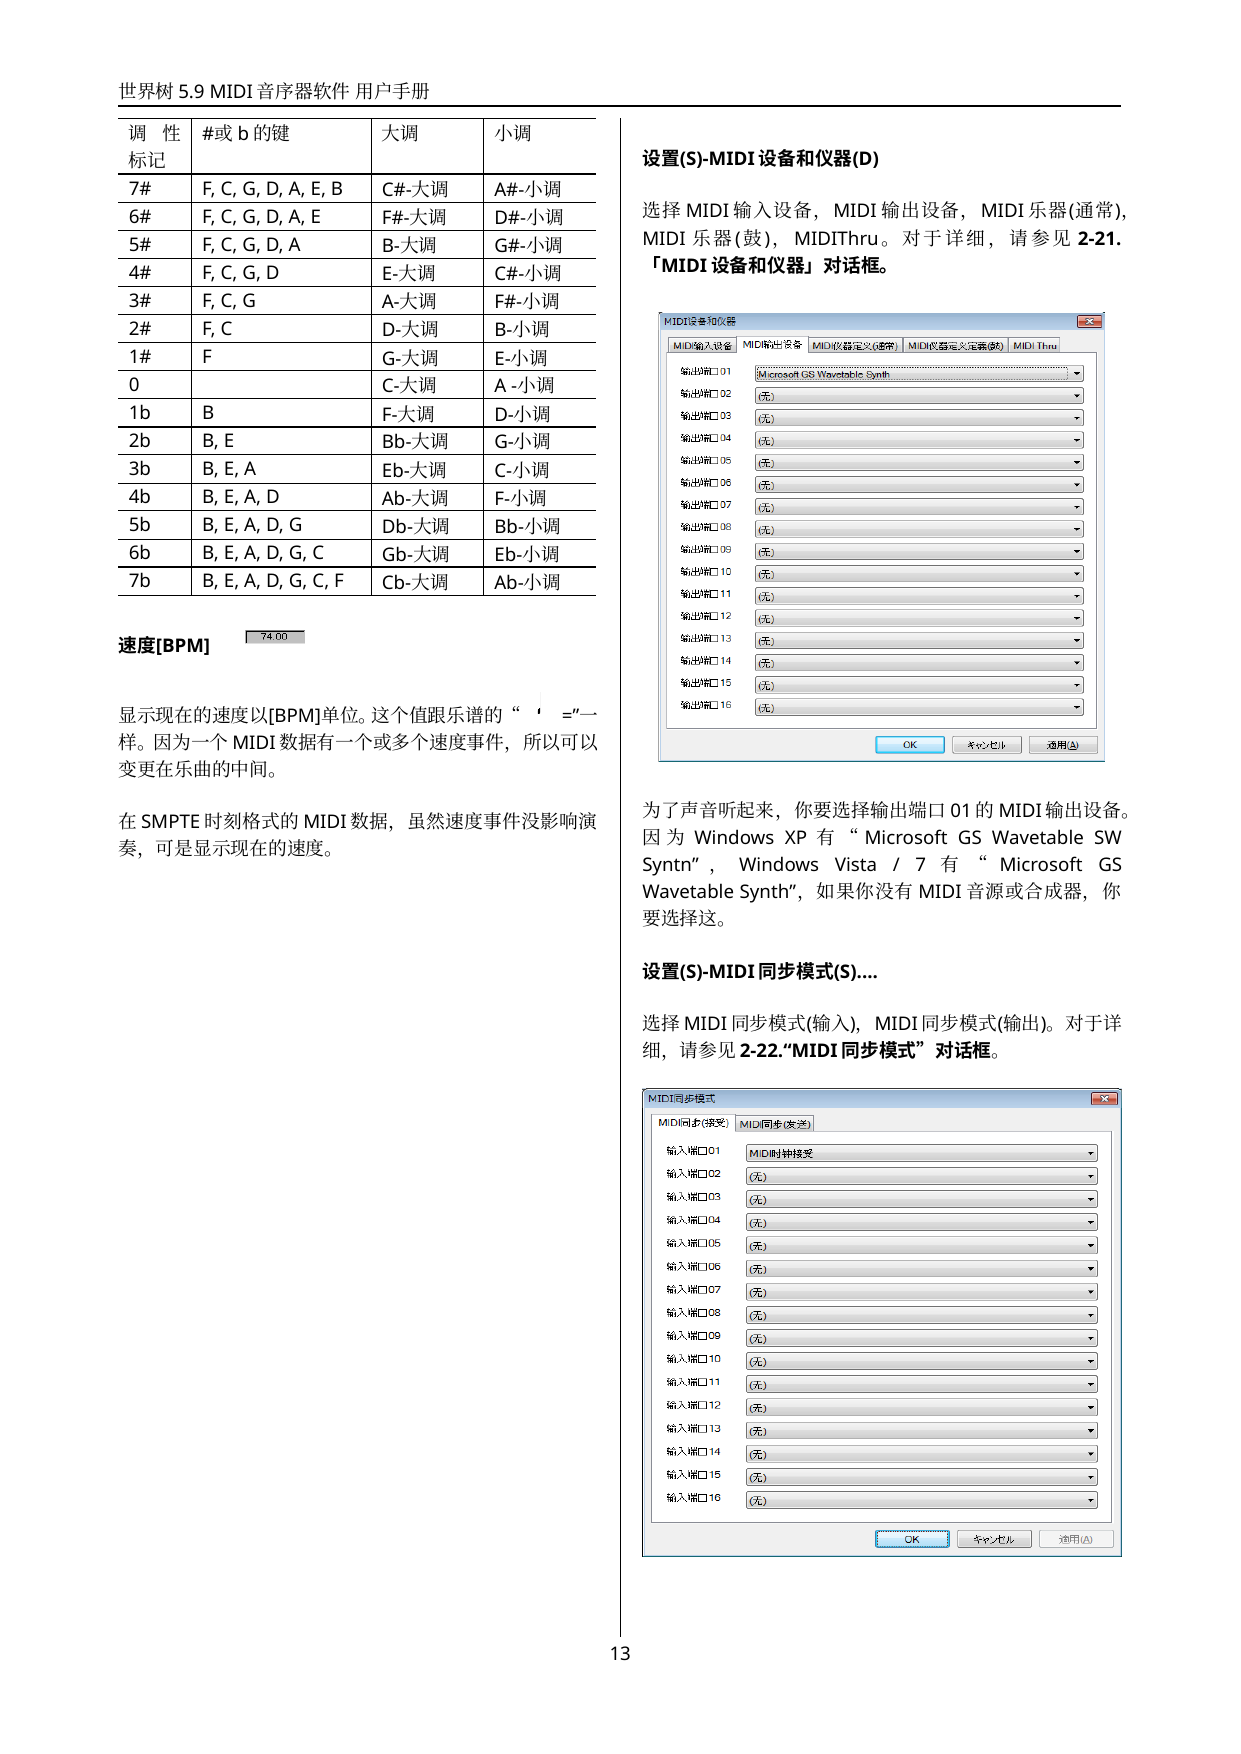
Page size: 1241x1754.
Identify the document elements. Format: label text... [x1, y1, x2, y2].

text 选择MIDI输入设备，MIDI输出设备，MIDI乐器(通常)，MIDI乐器(鼓)，MIDIThru。对于详细，请参见2-21.「MIDI设备和仪器」对话框。 [642, 196, 1122, 277]
table_cell C-大调 [372, 371, 483, 398]
table_cell B, E, A, D, G, C, F [192, 568, 371, 594]
table_cell 3b [118, 455, 191, 482]
table_cell Eb-大调 [372, 455, 483, 482]
table_cell D#-小调 [484, 203, 596, 230]
table_cell B, E [192, 428, 371, 454]
table_cell 2# [118, 315, 191, 342]
table_cell F, C, G, D, A [192, 231, 371, 258]
table_header 大调 [372, 119, 483, 173]
table_cell 5b [118, 511, 191, 538]
picture [245, 630, 307, 644]
text 设置(S)-MIDI同步模式(S).... [642, 956, 1122, 983]
table_cell E-小调 [484, 343, 596, 370]
picture [537, 692, 541, 714]
table_cell G-大调 [372, 343, 483, 370]
picture [658, 312, 1105, 762]
table_cell 7# [118, 175, 191, 202]
table_cell E-大调 [372, 259, 483, 286]
table_cell F, C, G, D, A, E [192, 203, 371, 230]
table_cell B, E, A, D, G [192, 511, 371, 538]
table_cell 4b [118, 484, 191, 510]
table_cell 1# [118, 343, 191, 370]
table_cell C#-小调 [484, 259, 596, 286]
table_cell 4# [118, 259, 191, 286]
table_cell B [192, 399, 371, 426]
table_cell A -小调 [484, 371, 596, 398]
text 选择MIDI同步模式(输入)，MIDI同步模式(输出)。对于详细，请参见2-22.“MIDI同步模式”对话框。 [642, 1009, 1122, 1063]
table_header 调性标记 [118, 119, 191, 173]
table_cell B, E, A [192, 455, 371, 482]
table_cell 2b [118, 428, 191, 454]
table_cell F [192, 343, 371, 370]
table_cell F, C, G, D [192, 259, 371, 286]
table_cell G-小调 [484, 428, 596, 454]
table_cell F-大调 [372, 399, 483, 426]
table_cell F#-小调 [484, 287, 596, 314]
text 为了声音听起来，你要选择输出端口01的MIDI输出设备。因为Windows XP有“Microsoft GS Wavetable SW Syntn”，Windows Vista / 7有“Microsoft GS Wavetable Synth”，如果你没有MIDI音源或合成器，你要选择这。 [642, 796, 1122, 931]
table_cell 3# [118, 287, 191, 314]
table_cell A-大调 [372, 287, 483, 314]
table_cell [192, 371, 371, 398]
table_cell 6# [118, 203, 191, 230]
table_cell D-大调 [372, 315, 483, 342]
table_cell Ab-小调 [484, 568, 596, 594]
table_cell B, E, A, D [192, 484, 371, 510]
table_cell D-小调 [484, 399, 596, 426]
table_cell F, C, G, D, A, E, B [192, 175, 371, 202]
text 显示现在的速度以[BPM]单位。这个值跟乐谱的“ =”一样。因为一个MIDI数据有一个或多个速度事件，所以可以变更在乐曲的中间。 [118, 683, 598, 782]
table_cell Cb-大调 [372, 568, 483, 594]
table_cell Ab-大调 [372, 484, 483, 510]
table_cell B-小调 [484, 315, 596, 342]
table_header 小调 [484, 119, 596, 173]
table_cell G#-小调 [484, 231, 596, 258]
text 设置(S)-MIDI设备和仪器(D) [642, 144, 1122, 171]
table_cell A#-小调 [484, 175, 596, 202]
table_cell C-小调 [484, 455, 596, 482]
table_cell Gb-大调 [372, 540, 483, 566]
table_cell F-小调 [484, 484, 596, 510]
text 速度[BPM] [118, 621, 598, 658]
table_cell C#-大调 [372, 175, 483, 202]
text 在SMPTE时刻格式的MIDI数据，虽然速度事件没影响演奏，可是显示现在的速度。 [118, 807, 598, 861]
table_cell 0 [118, 371, 191, 398]
table_cell F#-大调 [372, 203, 483, 230]
table_cell Db-大调 [372, 511, 483, 538]
table_cell F, C, G [192, 287, 371, 314]
table_cell 1b [118, 399, 191, 426]
table_cell 6b [118, 540, 191, 566]
table_cell 5# [118, 231, 191, 258]
table_cell Bb-小调 [484, 511, 596, 538]
table_cell B-大调 [372, 231, 483, 258]
table_cell B, E, A, D, G, C [192, 540, 371, 566]
table_cell F, C [192, 315, 371, 342]
table_cell 7b [118, 568, 191, 594]
table_cell Eb-小调 [484, 540, 596, 566]
table_cell Bb-大调 [372, 428, 483, 454]
table_header #或 b的键 [192, 119, 371, 173]
picture [642, 1088, 1122, 1557]
